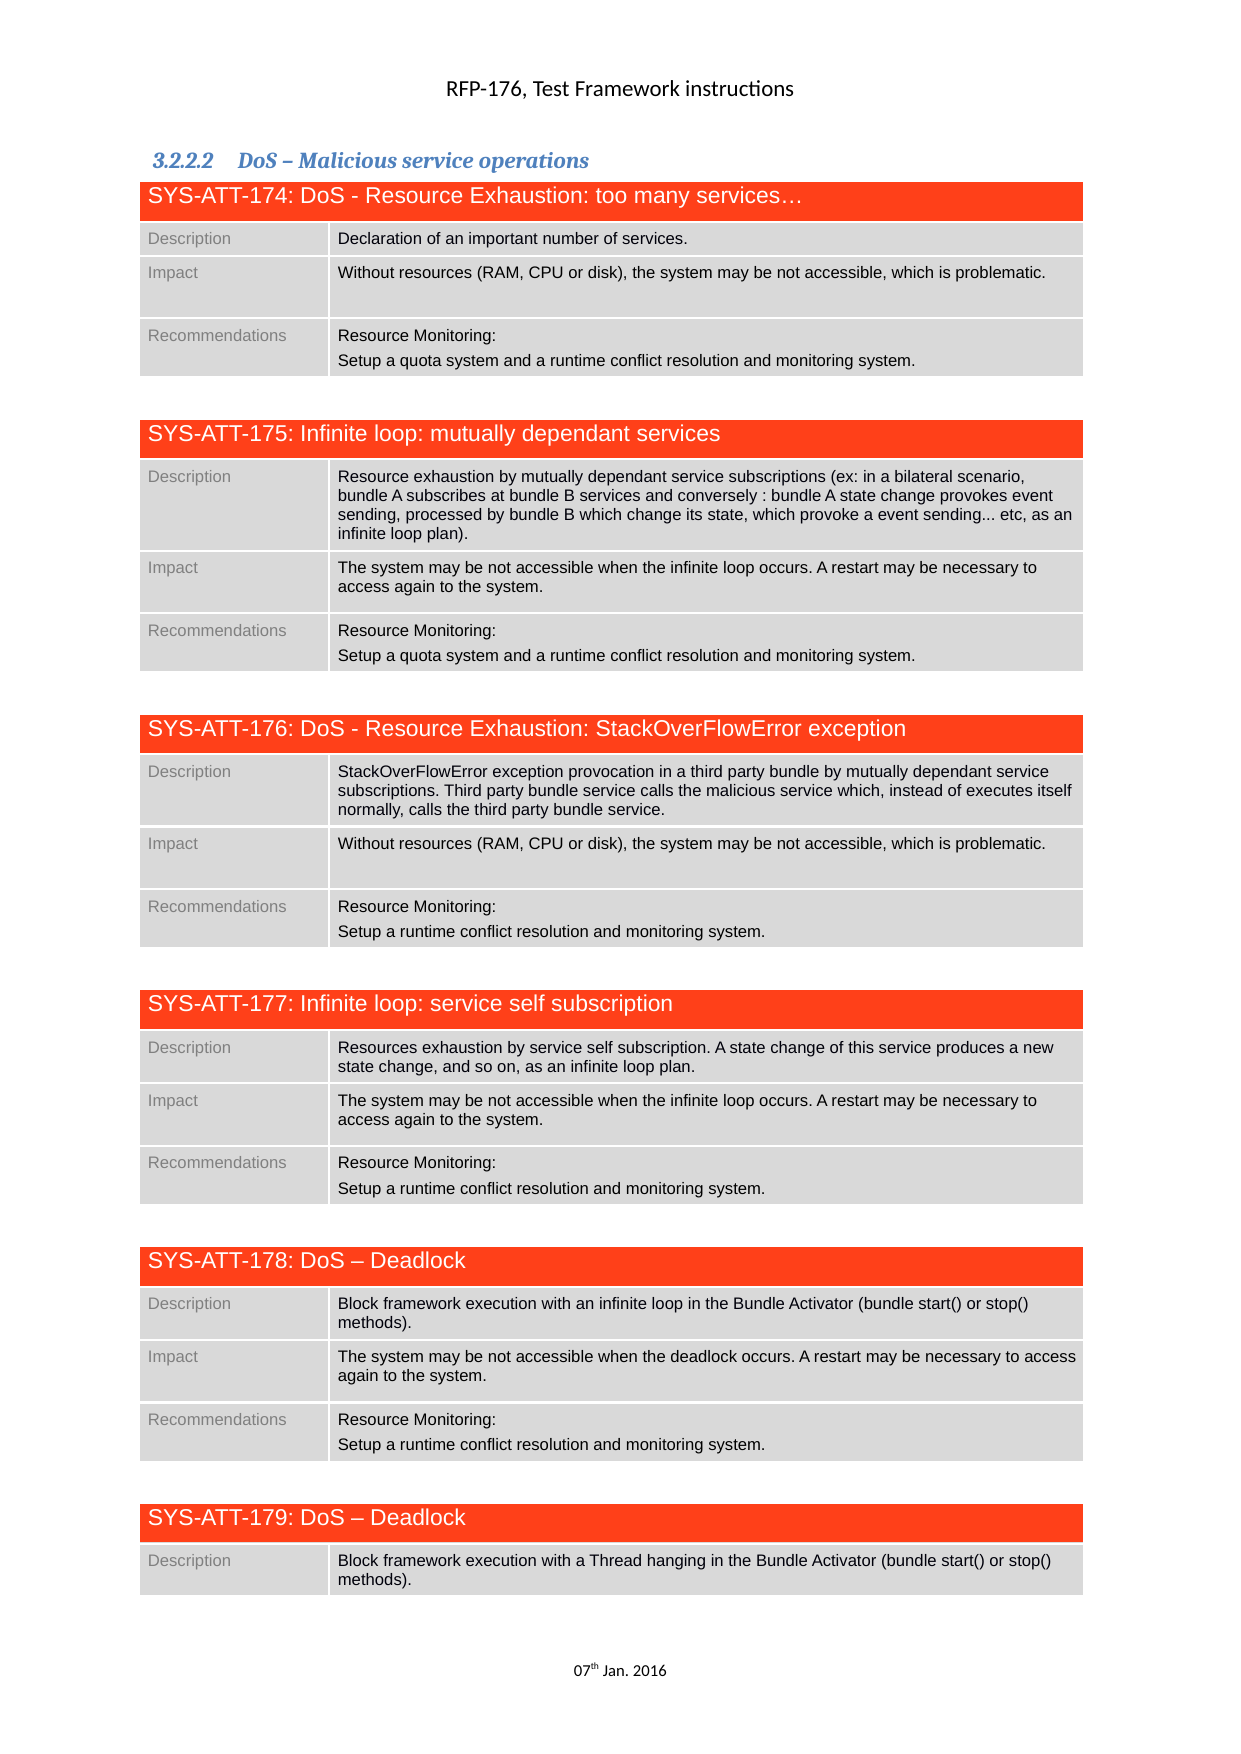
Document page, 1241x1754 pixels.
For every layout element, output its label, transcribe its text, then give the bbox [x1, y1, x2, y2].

table_cell Impact [140, 1084, 328, 1145]
table_cell Recommendations [140, 1404, 328, 1461]
table_cell Description [140, 460, 328, 549]
table_header SYS-ATT-177: Infinite loop: service self subscription [140, 990, 1083, 1029]
table_cell Description [140, 1545, 328, 1595]
table_cell Description [140, 1288, 328, 1339]
table_cell Block framework execution with an infinite loop in the Bundle Activator (bundle start() or stop() methods). [330, 1288, 1083, 1339]
table_cell Without resources (RAM, CPU or disk), the system may be not accessible, which is problematic. [330, 257, 1083, 317]
table_cell Description [140, 755, 328, 825]
table_cell Resource Monitoring: Setup a runtime conflict resolution and monitoring system. [330, 890, 1083, 947]
table_cell Description [140, 223, 328, 254]
table_cell The system may be not accessible when the infinite loop occurs. A restart may be necessary to access again to the system. [330, 552, 1083, 612]
table_cell Recommendations [140, 614, 328, 671]
table_cell Impact [140, 552, 328, 612]
table_cell The system may be not accessible when the deadlock occurs. A restart may be necessary to access again to the system. [330, 1341, 1083, 1401]
table_cell Resources exhaustion by service self subscription. A state change of this service produces a new state change, and so on, as an infinite loop plan. [330, 1031, 1083, 1082]
table_header SYS-ATT-174: DoS - Resource Exhaustion: too many services… [140, 182, 1083, 221]
subtitle DoS – Malicious service operations [148, 148, 1093, 174]
table_cell Impact [140, 828, 328, 888]
table_cell Resource Monitoring: Setup a runtime conflict resolution and monitoring system. [330, 1404, 1083, 1461]
table_cell The system may be not accessible when the infinite loop occurs. A restart may be necessary to access again to the system. [330, 1084, 1083, 1145]
table_header SYS-ATT-176: DoS - Resource Exhaustion: StackOverFlowError exception [140, 715, 1083, 753]
table_header SYS-ATT-175: Infinite loop: mutually dependant services [140, 420, 1083, 458]
table_header SYS-ATT-178: DoS – Deadlock [140, 1247, 1083, 1286]
table_cell Recommendations [140, 1147, 328, 1204]
table_cell Recommendations [140, 319, 328, 376]
table_cell Impact [140, 1341, 328, 1401]
table_cell Resource exhaustion by mutually dependant service subscriptions (ex: in a bilateral scenario, bundle A subscribes at bundle B services and conversely : bundle A state change provokes event sending, processed by bundle B which change its state, which provoke a event sending... etc, as an infinite loop plan). [330, 460, 1083, 549]
table_cell Description [140, 1031, 328, 1082]
table_cell Impact [140, 257, 328, 317]
table_cell Resource Monitoring: Setup a quota system and a runtime conflict resolution and monitoring system. [330, 319, 1083, 376]
table_cell StackOverFlowError exception provocation in a third party bundle by mutually dependant service subscriptions. Third party bundle service calls the malicious service which, instead of executes itself normally, calls the third party bundle service. [330, 755, 1083, 825]
table_header SYS-ATT-179: DoS – Deadlock [140, 1504, 1083, 1542]
table_cell Without resources (RAM, CPU or disk), the system may be not accessible, which is problematic. [330, 828, 1083, 888]
table_cell Block framework execution with a Thread hanging in the Bundle Activator (bundle start() or stop() methods). [330, 1545, 1083, 1595]
table_cell Resource Monitoring: Setup a runtime conflict resolution and monitoring system. [330, 1147, 1083, 1204]
table_cell Resource Monitoring: Setup a quota system and a runtime conflict resolution and monitoring system. [330, 614, 1083, 671]
table_cell Declaration of an important number of services. [330, 223, 1083, 254]
table_cell Recommendations [140, 890, 328, 947]
